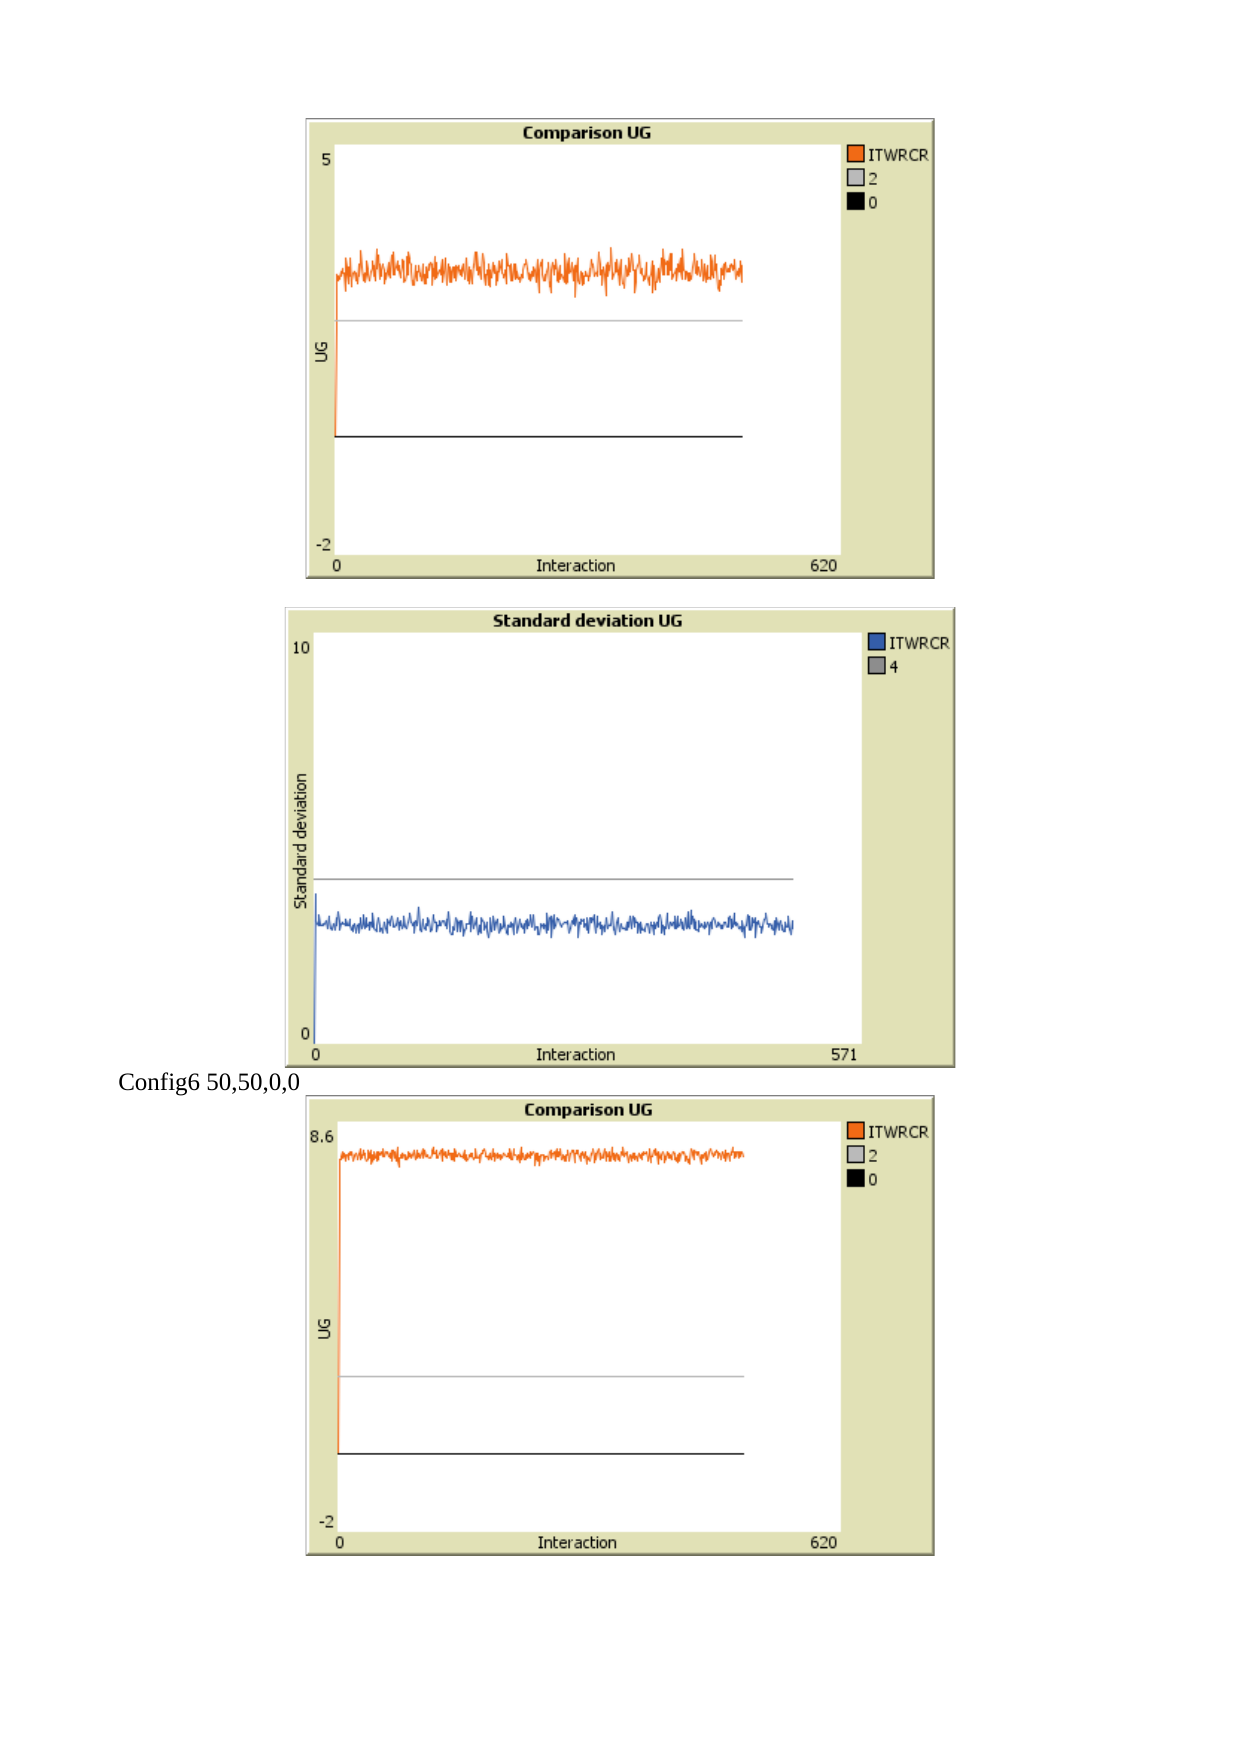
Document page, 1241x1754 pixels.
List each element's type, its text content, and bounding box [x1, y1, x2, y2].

text Config6 50,50,0,0 [118, 607, 1122, 1096]
